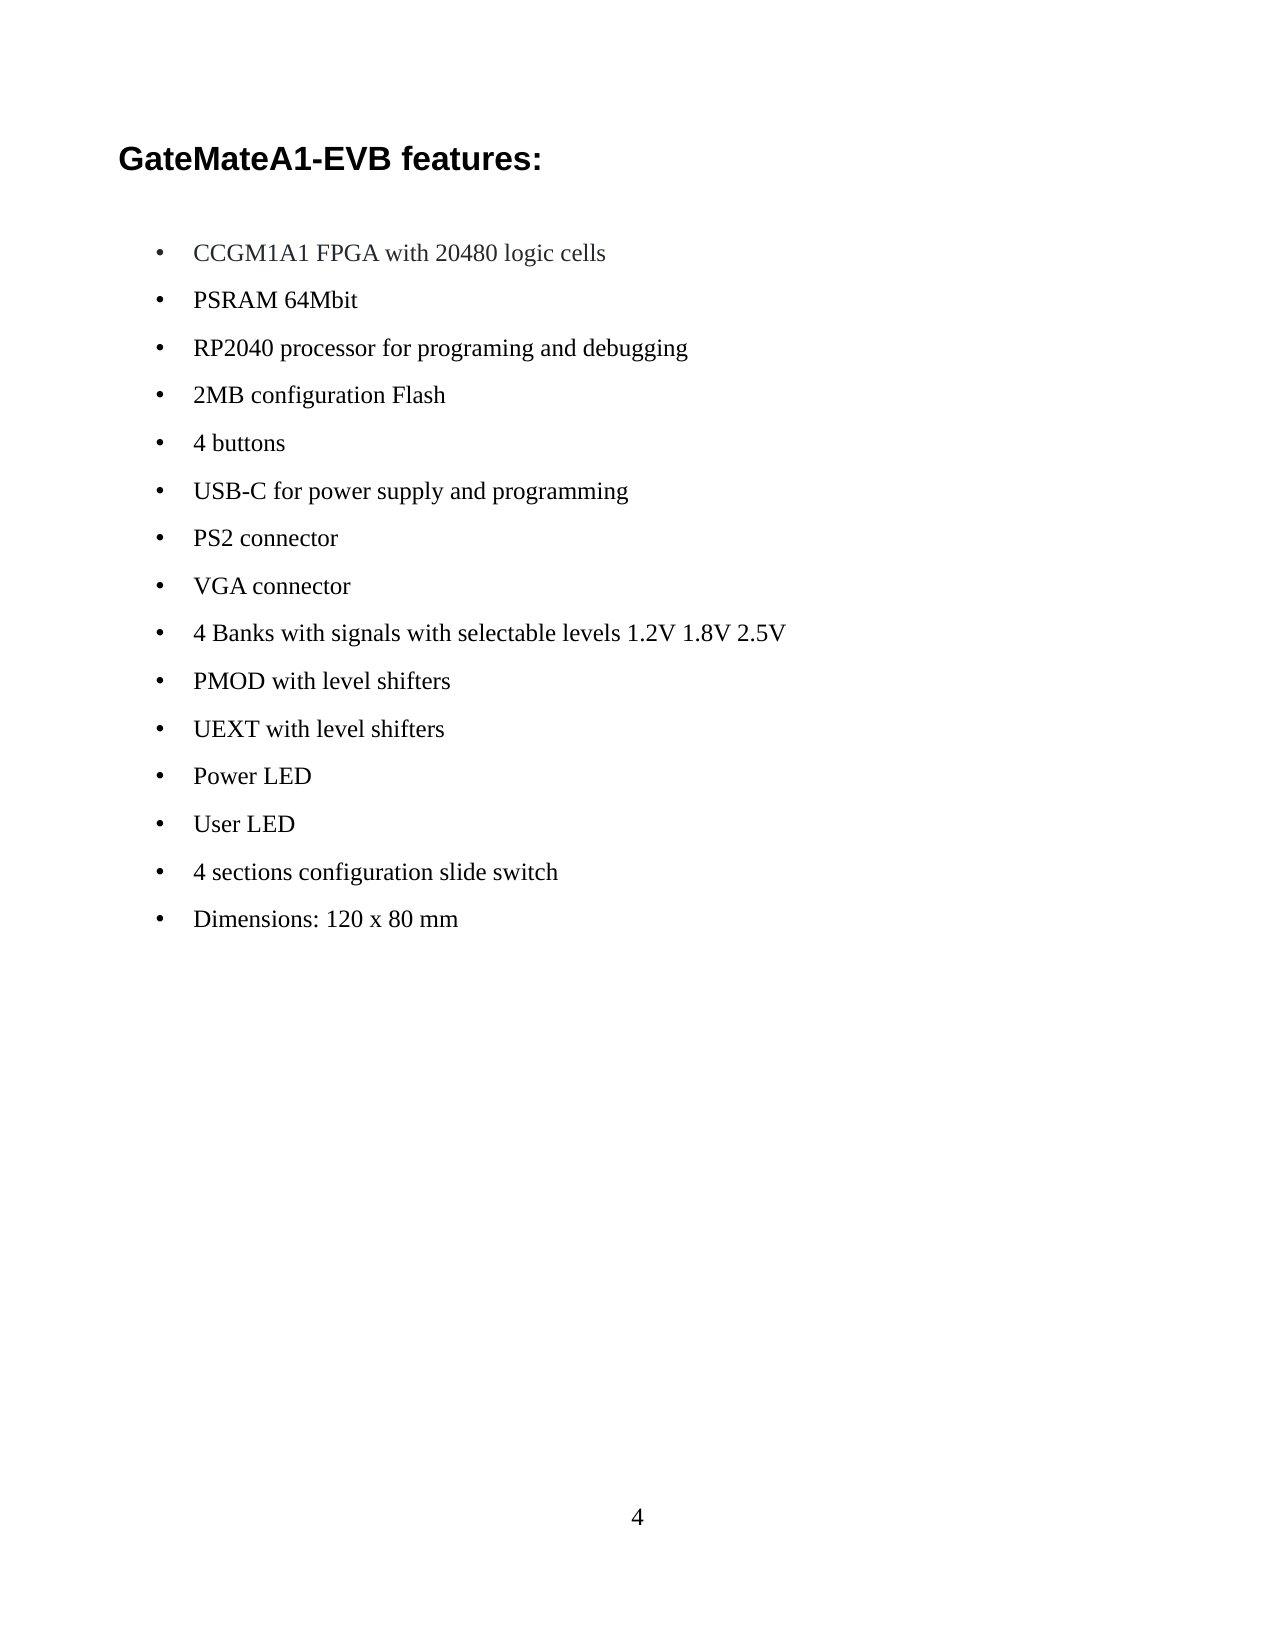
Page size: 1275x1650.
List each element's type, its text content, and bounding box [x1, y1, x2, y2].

list 4 buttons [156, 428, 1157, 457]
list Dimensions: 120 x 80 mm [156, 904, 1157, 933]
list CCGM1A1 FPGA with 20480 logic cells [156, 238, 1157, 266]
list UEXT with level shifters [156, 714, 1157, 742]
list 2MB configuration Flash [156, 381, 1157, 409]
list PMOD with level shifters [156, 666, 1157, 695]
list VGA connector [156, 571, 1157, 600]
list User LED [156, 809, 1157, 838]
list Power LED [156, 761, 1157, 790]
list USB-C for power supply and programming [156, 476, 1157, 504]
list RP2040 processor for programing and debugging [156, 333, 1157, 362]
list PSRAM 64Mbit [156, 285, 1157, 314]
list 4 Banks with signals with selectable levels 1.2V 1.8V 2.5V [156, 618, 1157, 647]
list PS2 connector [156, 523, 1157, 552]
subtitle GateMateA1-EVB features: [118, 139, 1157, 178]
list 4 sections configuration slide switch [156, 857, 1157, 885]
